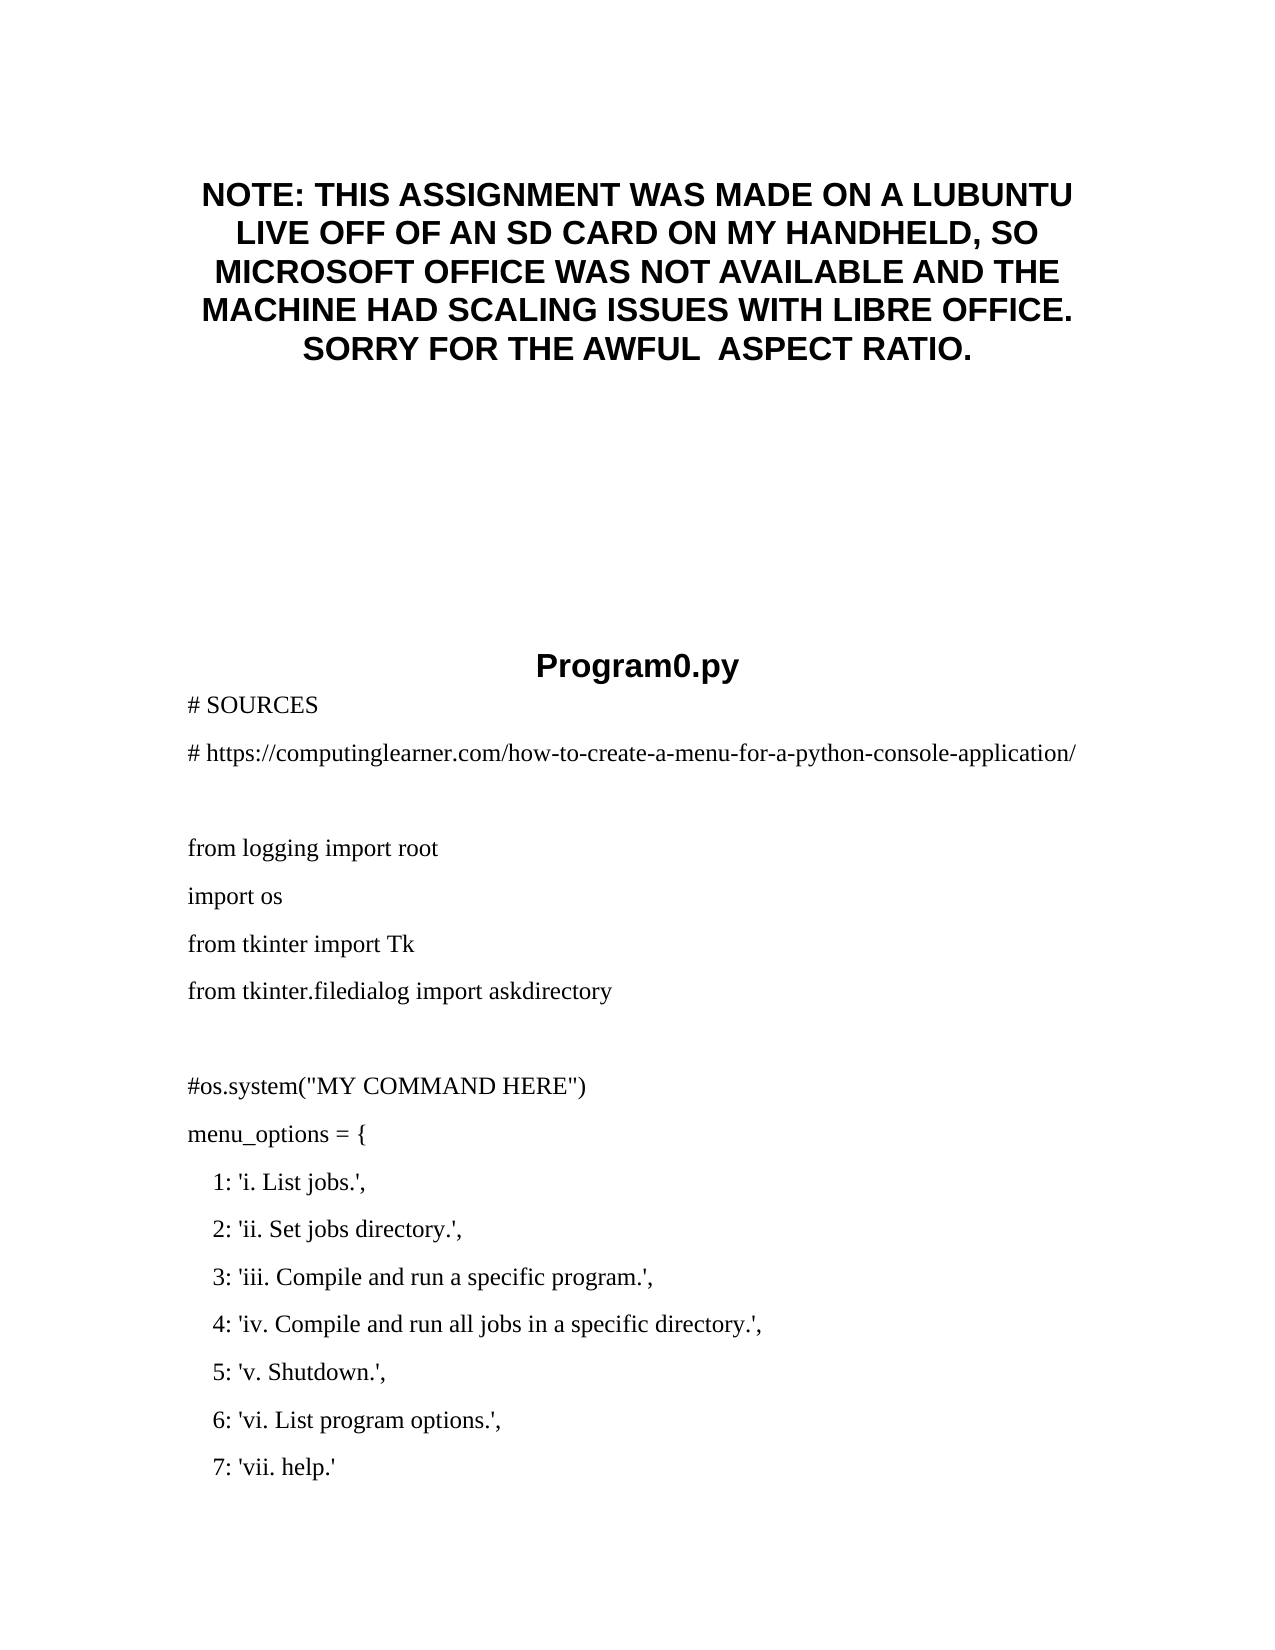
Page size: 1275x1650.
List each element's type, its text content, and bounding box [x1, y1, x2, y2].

text 1: 'i. List jobs.', [187, 1167, 1087, 1195]
text 5: 'v. Shutdown.', [187, 1357, 1087, 1386]
text from tkinter.filedialog import askdirectory [187, 976, 1087, 1005]
subtitle Program0.py [187, 646, 1087, 684]
subtitle NOTE: THIS ASSIGNMENT WAS MADE ON A LUBUNTU LIVE OFF OF AN SD CARD ON MY HANDHELD, SO MICROSOFT OFFICE WAS NOT AVAILABLE AND THE MACHINE HAD SCALING ISSUES WITH LIBRE OFFICE. SORRY FOR THE AWFUL ASPECT RATIO. [187, 175, 1087, 367]
text 4: 'iv. Compile and run all jobs in a specific directory.', [187, 1309, 1087, 1338]
text 3: 'iii. Compile and run a specific program.', [187, 1262, 1087, 1291]
text import os [187, 881, 1087, 910]
text menu_options = { [187, 1119, 1087, 1148]
text # SOURCES [187, 691, 1087, 719]
text 6: 'vi. List program options.', [187, 1405, 1087, 1433]
text # https://computinglearner.com/how-to-create-a-menu-for-a-python-console-application/ [187, 738, 1087, 767]
text 2: 'ii. Set jobs directory.', [187, 1214, 1087, 1243]
text 7: 'vii. help.' [187, 1452, 1087, 1481]
text from tkinter import Tk [187, 929, 1087, 957]
text from logging import root [187, 833, 1087, 862]
text #os.system("MY COMMAND HERE") [187, 1071, 1087, 1100]
